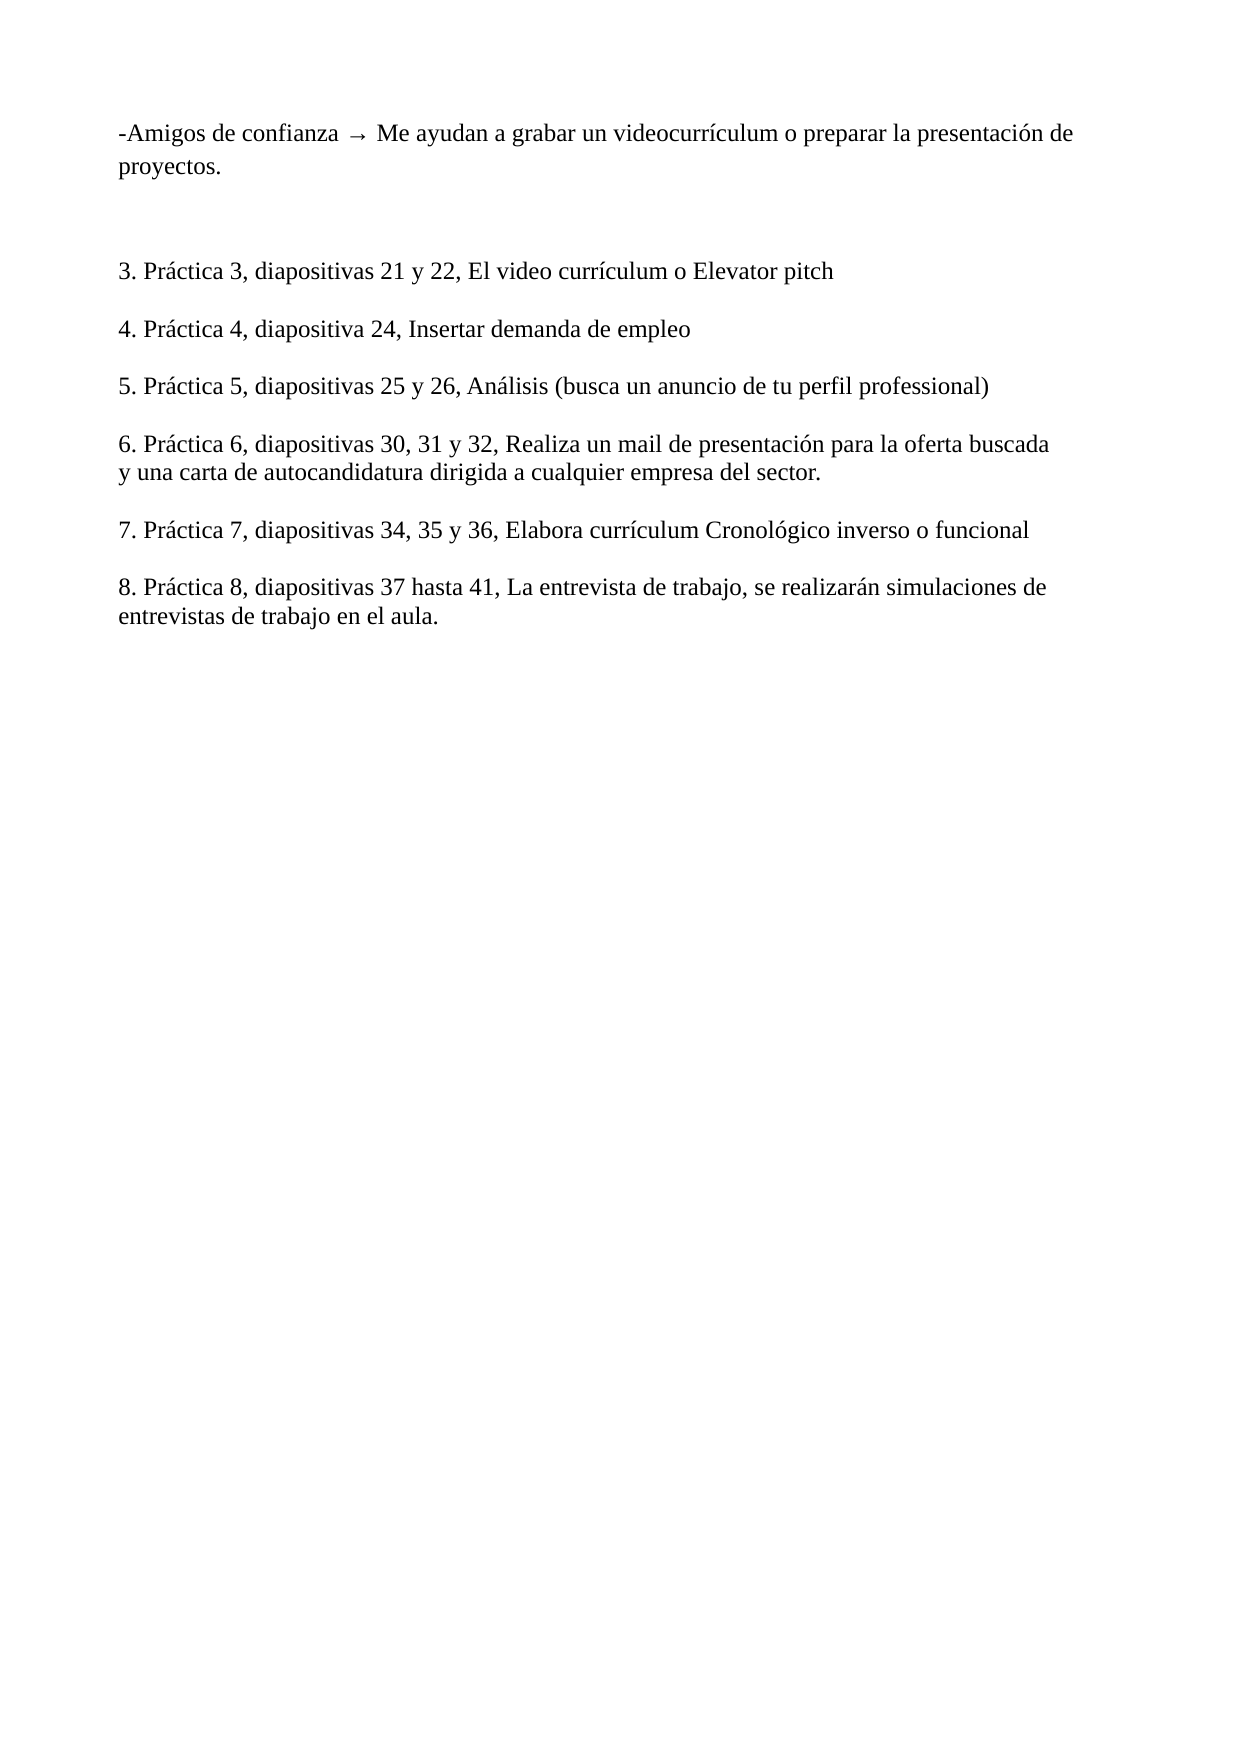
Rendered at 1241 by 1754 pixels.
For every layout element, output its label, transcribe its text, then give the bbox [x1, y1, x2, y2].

text 4. Práctica 4, diapositiva 24, Insertar demanda de empleo [118, 314, 1122, 342]
text 6. Práctica 6, diapositivas 30, 31 y 32, Realiza un mail de presentación para la oferta buscada [118, 429, 1122, 457]
text entrevistas de trabajo en el aula. [118, 601, 1122, 630]
text 8. Práctica 8, diapositivas 37 hasta 41, La entrevista de trabajo, se realizarán simulaciones de [118, 572, 1122, 601]
text 7. Práctica 7, diapositivas 34, 35 y 36, Elabora currículum Cronológico inverso o funcional [118, 515, 1122, 544]
text -Amigos de confianza → Me ayudan a grabar un videocurrículum o preparar la presentación de proyectos. [118, 118, 1122, 180]
text y una carta de autocandidatura dirigida a cualquier empresa del sector. [118, 457, 1122, 486]
text 5. Práctica 5, diapositivas 25 y 26, Análisis (busca un anuncio de tu perfil professional) [118, 371, 1122, 400]
text 3. Práctica 3, diapositivas 21 y 22, El video currículum o Elevator pitch [118, 256, 1122, 285]
